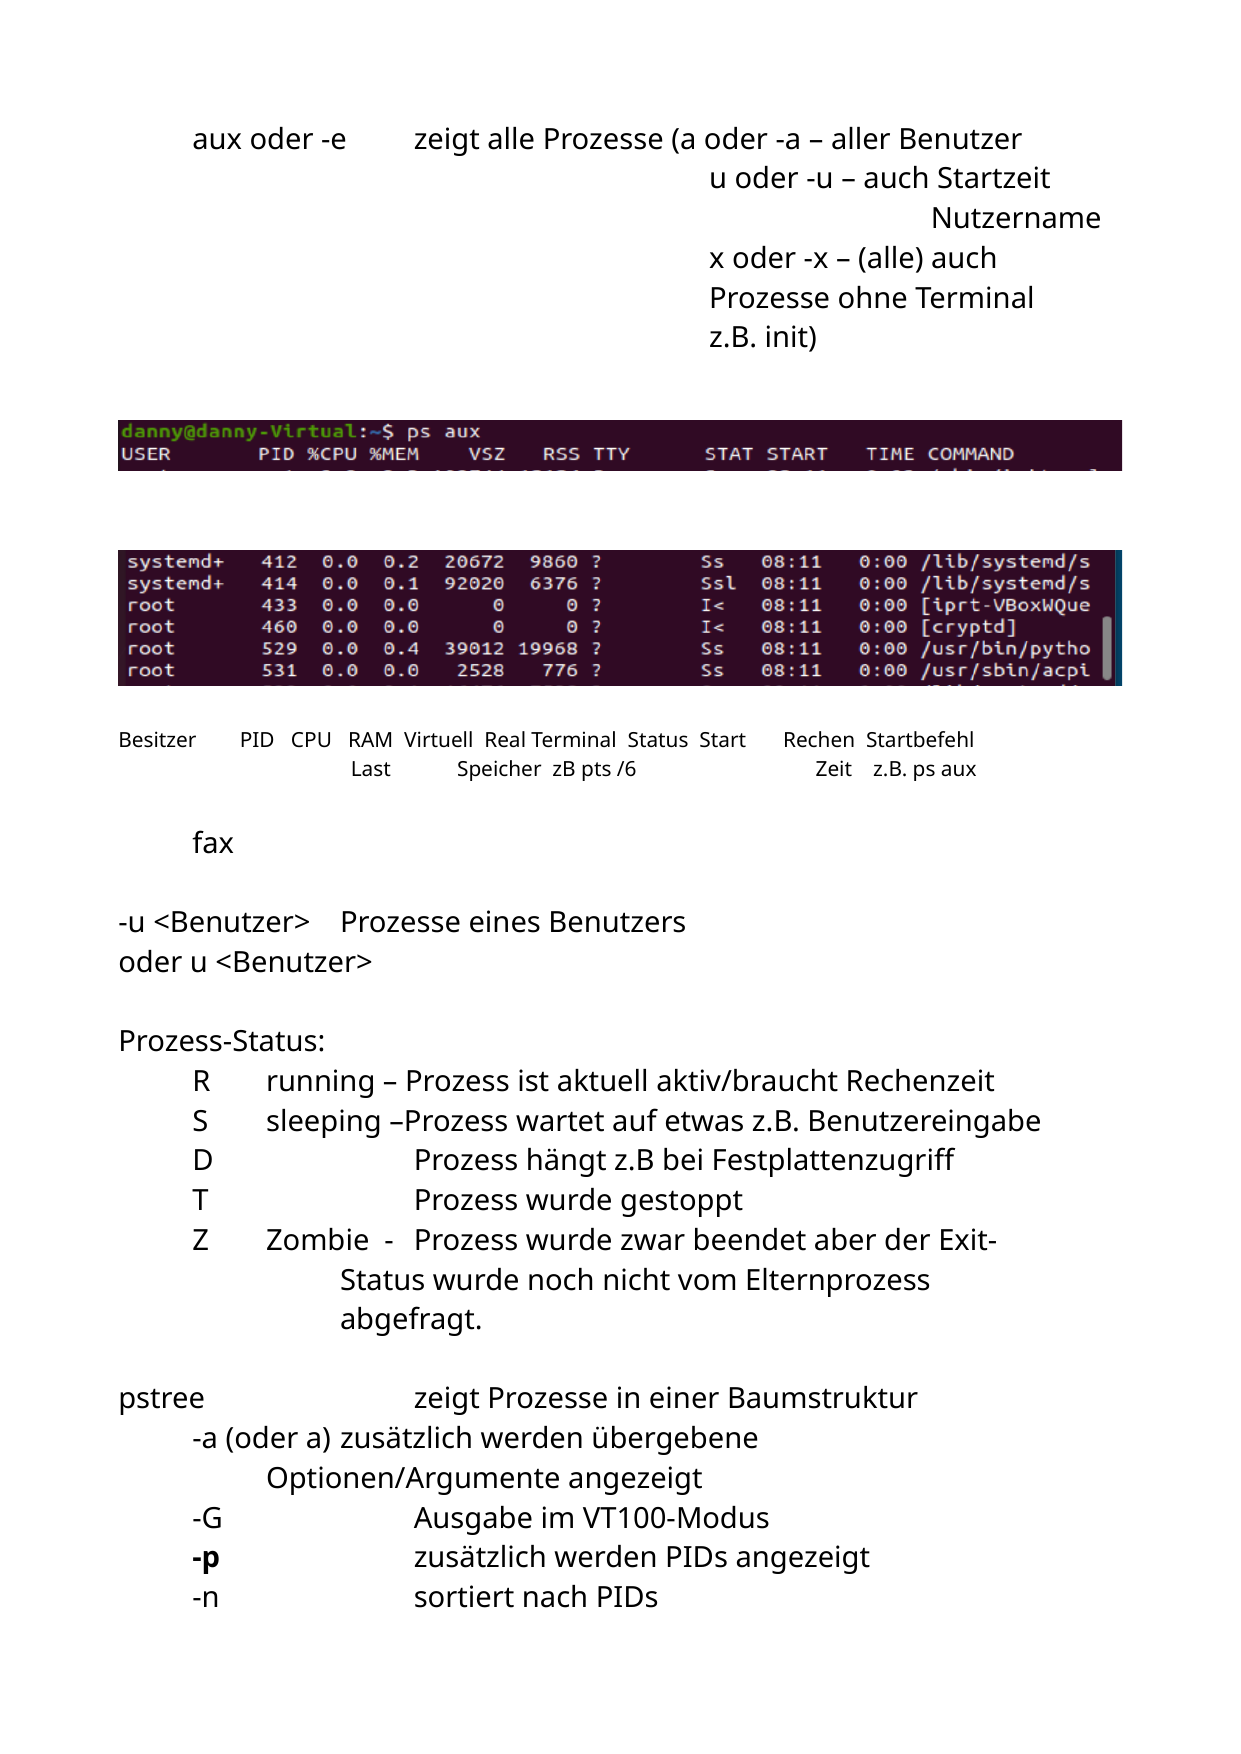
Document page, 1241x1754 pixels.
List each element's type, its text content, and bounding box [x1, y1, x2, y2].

text Last Speicher zB pts /6 Zeit z.B. ps aux [118, 754, 1122, 782]
picture [118, 550, 1123, 686]
text aux oder -e zeigt alle Prozesse (a oder -a – aller Benutzer u oder -u – auch Startzeit Nutzername x oder -x – (alle) auch Prozesse ohne Terminal z.B. init) [118, 118, 1122, 385]
text Besitzer PID CPU RAM Virtuell Real Terminal Status Start Rechen Startbefehl [118, 726, 1122, 754]
text fax -u <Benutzer> Prozesse eines Benutzers oder u <Benutzer> Prozess-Status: R running – Prozess ist aktuell aktiv/braucht Rechenzeit S sleeping –Prozess wartet auf etwas z.B. Benutzereingabe D Prozess hängt z.B bei Festplattenzugriff T Prozess wurde gestoppt Z Zombie - Prozess wurde zwar beendet aber der Exit- Status wurde noch nicht vom Elternprozess abgefragt. pstree zeigt Prozesse in einer Baumstruktur -a (oder a) zusätzlich werden übergebene Optionen/Argumente angezeigt -G Ausgabe im VT100-Modus -p zusätzlich werden PIDs angezeigt -n sortiert nach PIDs [118, 782, 1122, 1616]
picture [118, 420, 1123, 471]
